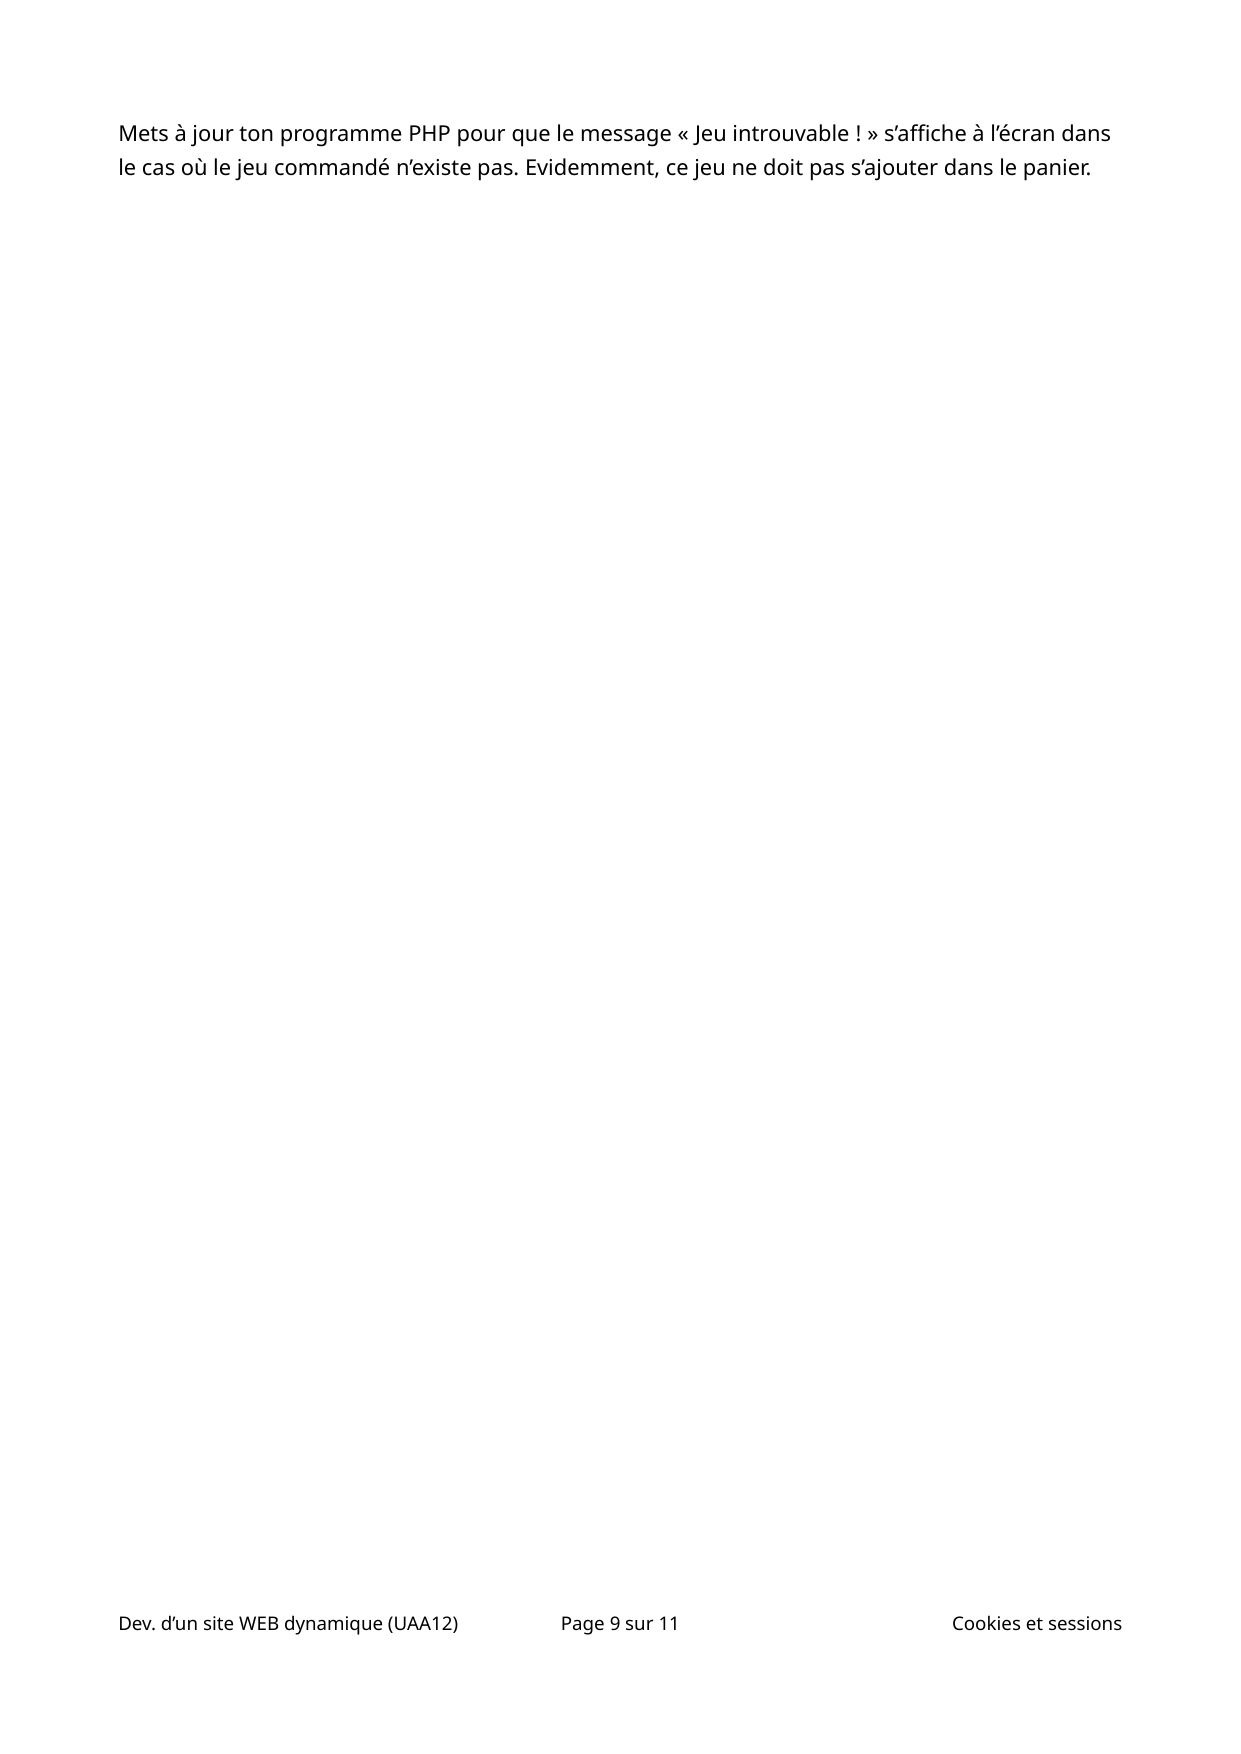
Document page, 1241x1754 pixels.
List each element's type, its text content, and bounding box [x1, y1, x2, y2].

text Mets à jour ton programme PHP pour que le message « Jeu introuvable ! » s’affiche à l’écran dans le cas où le jeu commandé n’existe pas. Evidemment, ce jeu ne doit pas s’ajouter dans le panier. [118, 118, 1122, 182]
